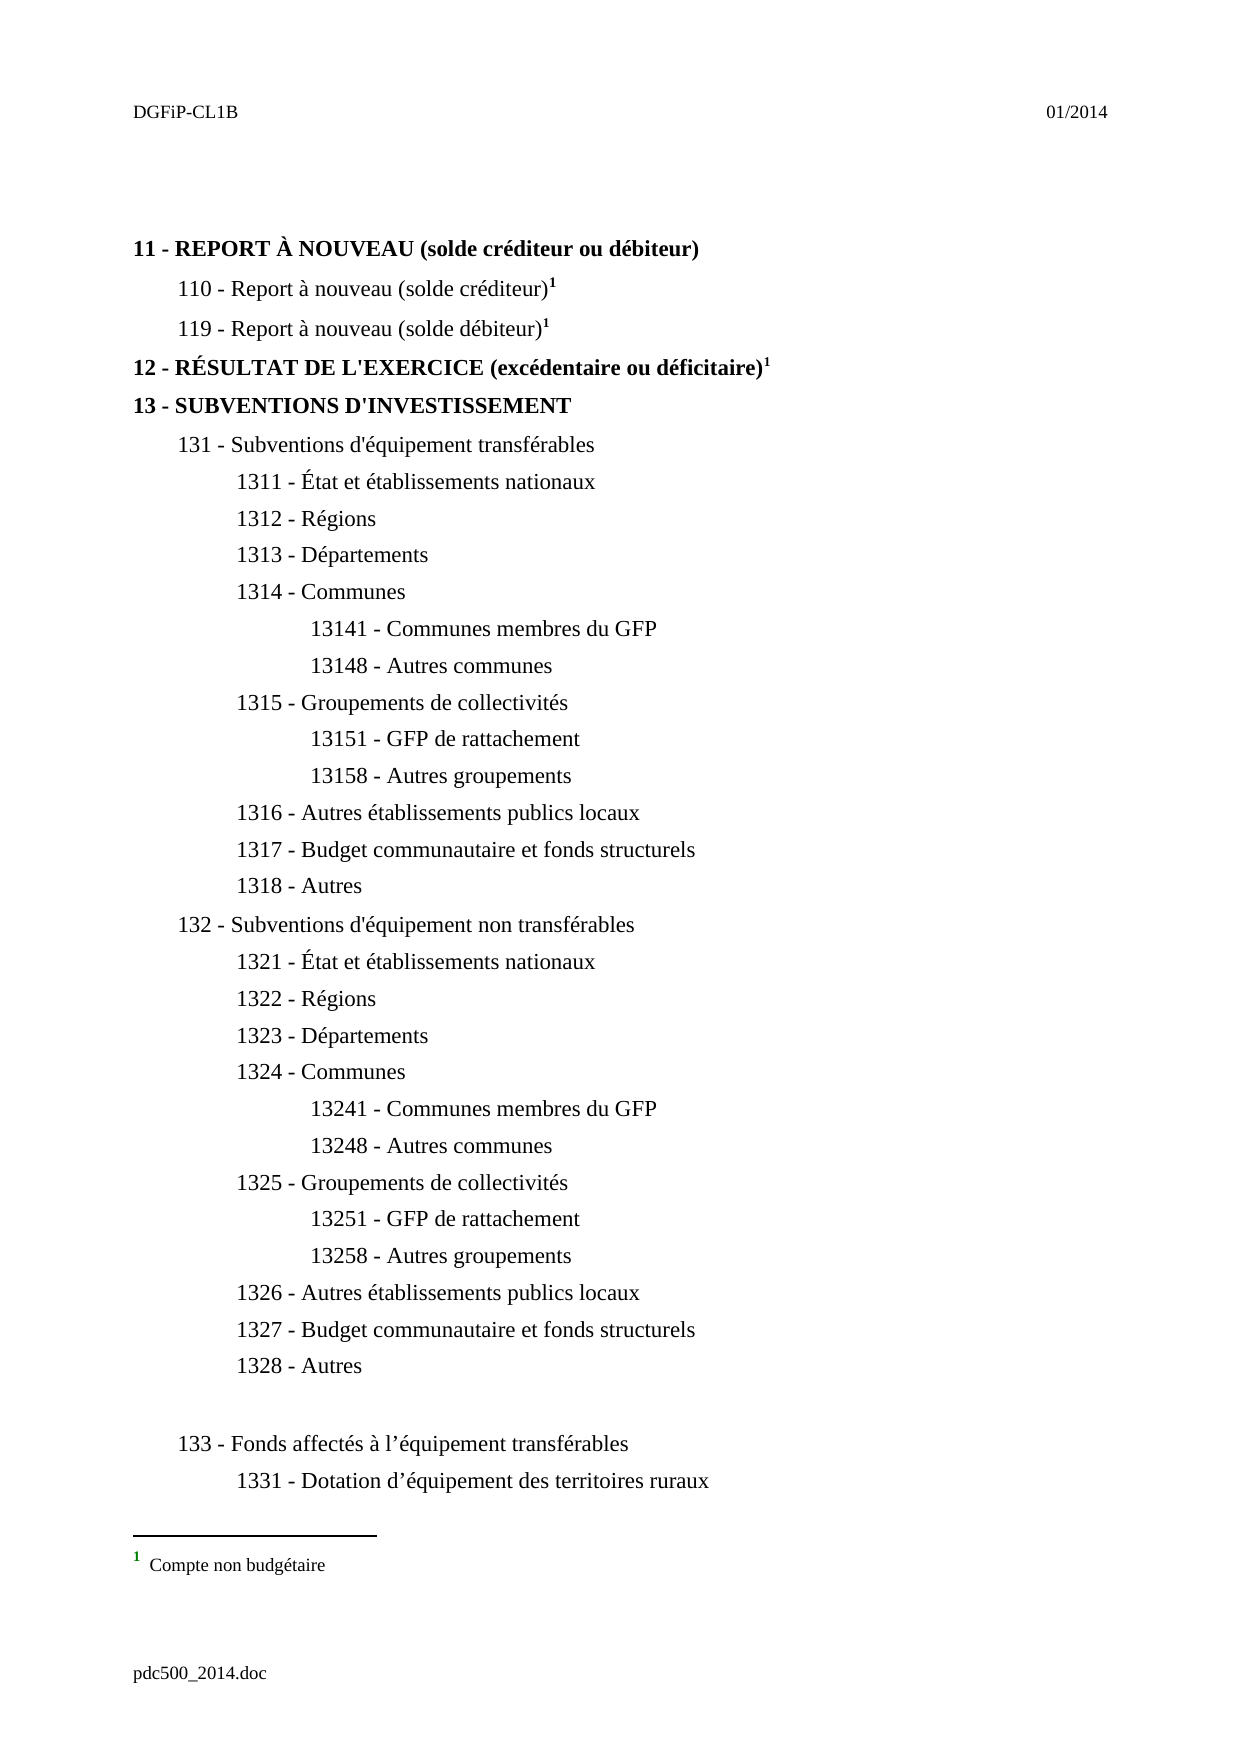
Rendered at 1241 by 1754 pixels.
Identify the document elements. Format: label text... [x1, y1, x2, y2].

text 13251 - GFP de rattachement [310, 1206, 1107, 1232]
text 1315 - Groupements de collectivités [236, 689, 1107, 715]
text 1327 - Budget communautaire et fonds structurels [236, 1316, 1107, 1342]
text 132 - Subventions d'équipement non transférables [177, 911, 1107, 938]
text 1318 - Autres [236, 872, 1107, 899]
text 1328 - Autres [236, 1353, 1107, 1379]
text 133 - Fonds affectés à l’équipement transférables [177, 1430, 1107, 1457]
text 1311 - État et établissements nationaux [236, 468, 1107, 494]
text 13158 - Autres groupements [310, 762, 1107, 788]
text 1324 - Communes [236, 1058, 1107, 1085]
text 13141 - Communes membres du GFP [310, 615, 1107, 641]
text 1317 - Budget communautaire et fonds structurels [236, 836, 1107, 862]
text 13 - SUBVENTIONS D'INVESTISSEMENT [133, 392, 1107, 419]
text 13151 - GFP de rattachement [310, 725, 1107, 752]
text 13241 - Communes membres du GFP [310, 1095, 1107, 1122]
text 11 - REPORT à NOUVEAU (solde créditeur ou débiteur) [133, 234, 1107, 261]
text 13248 - Autres communes [310, 1132, 1107, 1158]
text 1312 - Régions [236, 505, 1107, 531]
text 1325 - Groupements de collectivités [236, 1169, 1107, 1195]
text 1316 - Autres établissements publics locaux [236, 799, 1107, 825]
text 1326 - Autres établissements publics locaux [236, 1279, 1107, 1305]
text 1321 - État et établissements nationaux [236, 948, 1107, 974]
text 1314 - Communes [236, 578, 1107, 605]
text 131 - Subventions d'équipement transférables [177, 431, 1107, 458]
text 1322 - Régions [236, 985, 1107, 1011]
text 1323 - Départements [236, 1022, 1107, 1048]
text 13148 - Autres communes [310, 652, 1107, 678]
text 1331 - Dotation d’équipement des territoires ruraux [236, 1467, 1107, 1493]
text 110 - Report à nouveau (solde créditeur) [177, 273, 1107, 302]
text 13258 - Autres groupements [310, 1242, 1107, 1269]
text 12 - RÉSULTAT DE L'EXERCICE (excédentaire ou déficitaire)1 [133, 353, 1107, 380]
text 1313 - Départements [236, 542, 1107, 568]
text 119 - Report à nouveau (solde débiteur)1 [177, 315, 1107, 341]
text Compte non budgétaire [133, 1548, 1107, 1577]
